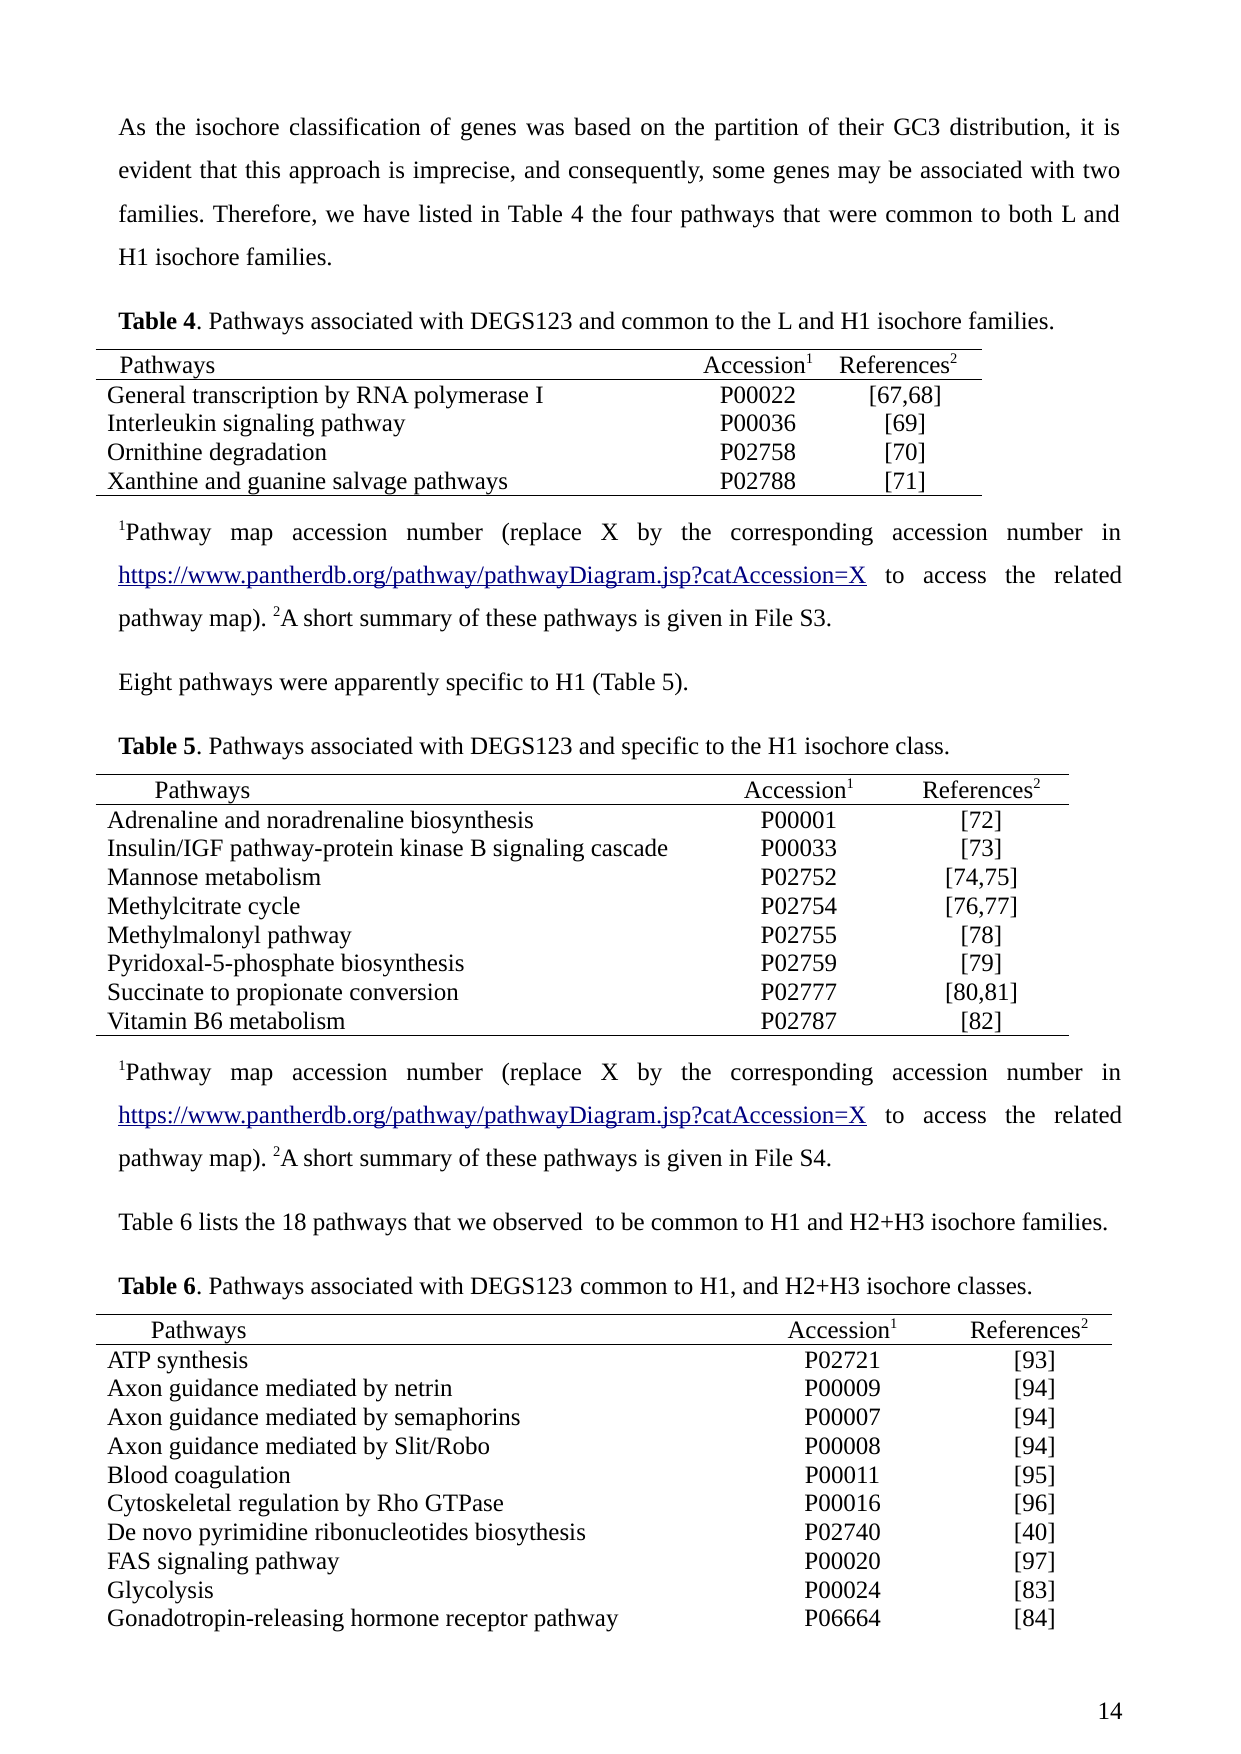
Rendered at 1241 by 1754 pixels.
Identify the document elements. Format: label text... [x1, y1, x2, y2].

table_cell P02721 [739, 1345, 946, 1373]
table_cell Axon guidance mediated by semaphorins [96, 1402, 739, 1431]
subtitle Eight pathways were apparently specific to H1 (Table 5). [118, 667, 1122, 696]
table_cell [94]⁠ [946, 1374, 1112, 1402]
table_cell Blood coagulation [96, 1460, 739, 1488]
table_cell [73]⁠ [893, 834, 1069, 862]
table_cell [82]⁠ [893, 1006, 1069, 1035]
table_cell P02754 [704, 891, 893, 920]
table_cell Succinate to propionate conversion [96, 977, 704, 1006]
table_cell P00009 [739, 1374, 946, 1402]
subtitle Table 4. Pathways associated with DEGS123 and common to the L and H1 isochore families. [118, 306, 1122, 334]
table_cell P00020 [739, 1546, 946, 1575]
subtitle 1Pathway map accession number (replace X by the corresponding accession number in https://www.pantherdb.org/pathway/pathwayDiagram.jsp?catAccession=X to access the related pathway map). 2A short summary of these pathways is given in File S3. [118, 517, 1122, 632]
table_cell [40]⁠ [946, 1517, 1112, 1546]
table_cell P00022 [688, 380, 828, 408]
subtitle Table 6. Pathways associated with DEGS123 common to H1, and H2+H3 isochore classes. [118, 1271, 1122, 1299]
table_cell P00007 [739, 1402, 946, 1431]
table_cell P06664 [739, 1604, 946, 1632]
table_cell [97]⁠ [946, 1546, 1112, 1575]
subtitle Table 6 lists the 18 pathways that we observed to be common to H1 and H2+H3 isochore families. [118, 1207, 1122, 1236]
table_cell De novo pyrimidine ribonucleotides biosythesis [96, 1517, 739, 1546]
table_cell P02788 [688, 466, 828, 495]
table_cell [94]⁠ [946, 1431, 1112, 1460]
table_header References2 [893, 775, 1069, 804]
subtitle 1Pathway map accession number (replace X by the corresponding accession number in https://www.pantherdb.org/pathway/pathwayDiagram.jsp?catAccession=X to access the related pathway map). 2A short summary of these pathways is given in File S4. [118, 1057, 1122, 1172]
table_cell P00033 [704, 834, 893, 862]
table_cell Methylcitrate cycle [96, 891, 704, 920]
table_cell [69]⁠ [828, 409, 982, 437]
table_cell P00036 [688, 409, 828, 437]
table_cell Methylmalonyl pathway [96, 920, 704, 948]
table_cell P02759 [704, 949, 893, 977]
table_cell [76,77]⁠ [893, 891, 1069, 920]
table_header Accession1 [704, 775, 893, 804]
table_cell Mannose metabolism [96, 862, 704, 891]
table_cell Vitamin B6 metabolism [96, 1006, 704, 1035]
table_cell ‍Gonadotropin-releasing hormone receptor pathway [96, 1604, 739, 1632]
table_cell P02758 [688, 437, 828, 466]
table_cell [94]⁠ [946, 1402, 1112, 1431]
table_cell [70]⁠ [828, 437, 982, 466]
table_cell ATP synthesis [96, 1345, 739, 1373]
table_header Accession1 [688, 350, 828, 379]
table_cell [67,68]⁠ [828, 380, 982, 408]
table_header Accession1 [739, 1315, 946, 1344]
table_cell Axon guidance mediated by Slit/Robo [96, 1431, 739, 1460]
table_cell P02787 [704, 1006, 893, 1035]
table_cell P02752 [704, 862, 893, 891]
table_cell General transcription by RNA polymerase I [96, 380, 688, 408]
table_cell FAS signaling pathway [96, 1546, 739, 1575]
table_cell [83]⁠ [946, 1575, 1112, 1603]
table_header Pathways [96, 775, 704, 804]
table_cell Cytoskeletal regulation by Rho GTPase [96, 1489, 739, 1517]
table_cell [79]⁠ [893, 949, 1069, 977]
table_cell P00011 [739, 1460, 946, 1488]
table_cell [80,81]⁠⁠ [893, 977, 1069, 1006]
subtitle Table 5. Pathways associated with DEGS123 and specific to the H1 isochore class. [118, 731, 1122, 759]
table_cell Pyridoxal-5-phosphate biosynthesis [96, 949, 704, 977]
table_header References2 [946, 1315, 1112, 1344]
table_header Pathways [96, 350, 688, 379]
table_cell Glycolysis [96, 1575, 739, 1603]
table_header References2 [828, 350, 982, 379]
table_cell [74,75]⁠ [893, 862, 1069, 891]
table_cell Axon guidance mediated by netrin [96, 1374, 739, 1402]
table_cell [95]⁠ [946, 1460, 1112, 1488]
table_cell [72]⁠ [893, 805, 1069, 833]
table_cell [71]⁠ [828, 466, 982, 495]
table_header Pathways [96, 1315, 739, 1344]
table_cell [78]⁠ [893, 920, 1069, 948]
table_cell [84]⁠ [946, 1604, 1112, 1632]
table_cell Interleukin signaling pathway [96, 409, 688, 437]
table_cell P00024 [739, 1575, 946, 1603]
table_cell Adrenaline and noradrenaline biosynthesis [96, 805, 704, 833]
table_cell ‍Xanthine and guanine salvage pathways [96, 466, 688, 495]
table_cell P00016 [739, 1489, 946, 1517]
table_cell ‍Insulin/IGF pathway-protein kinase B signaling cascade [96, 834, 704, 862]
table_cell P00008 [739, 1431, 946, 1460]
table_cell P02755 [704, 920, 893, 948]
subtitle As the isochore classification of genes was based on the partition of their GC3 distribution, it is evident that this approach is imprecise, and consequently, some genes may be associated with two families. Therefore, we have listed in Table 4 the four pathways that were common to both L and H1 isochore families. [118, 112, 1122, 271]
table_cell [96]⁠ [946, 1489, 1112, 1517]
table_cell [93]⁠ [946, 1345, 1112, 1373]
table_cell Ornithine degradation [96, 437, 688, 466]
table_cell P02740 [739, 1517, 946, 1546]
table_cell P00001 [704, 805, 893, 833]
table_cell P02777 [704, 977, 893, 1006]
